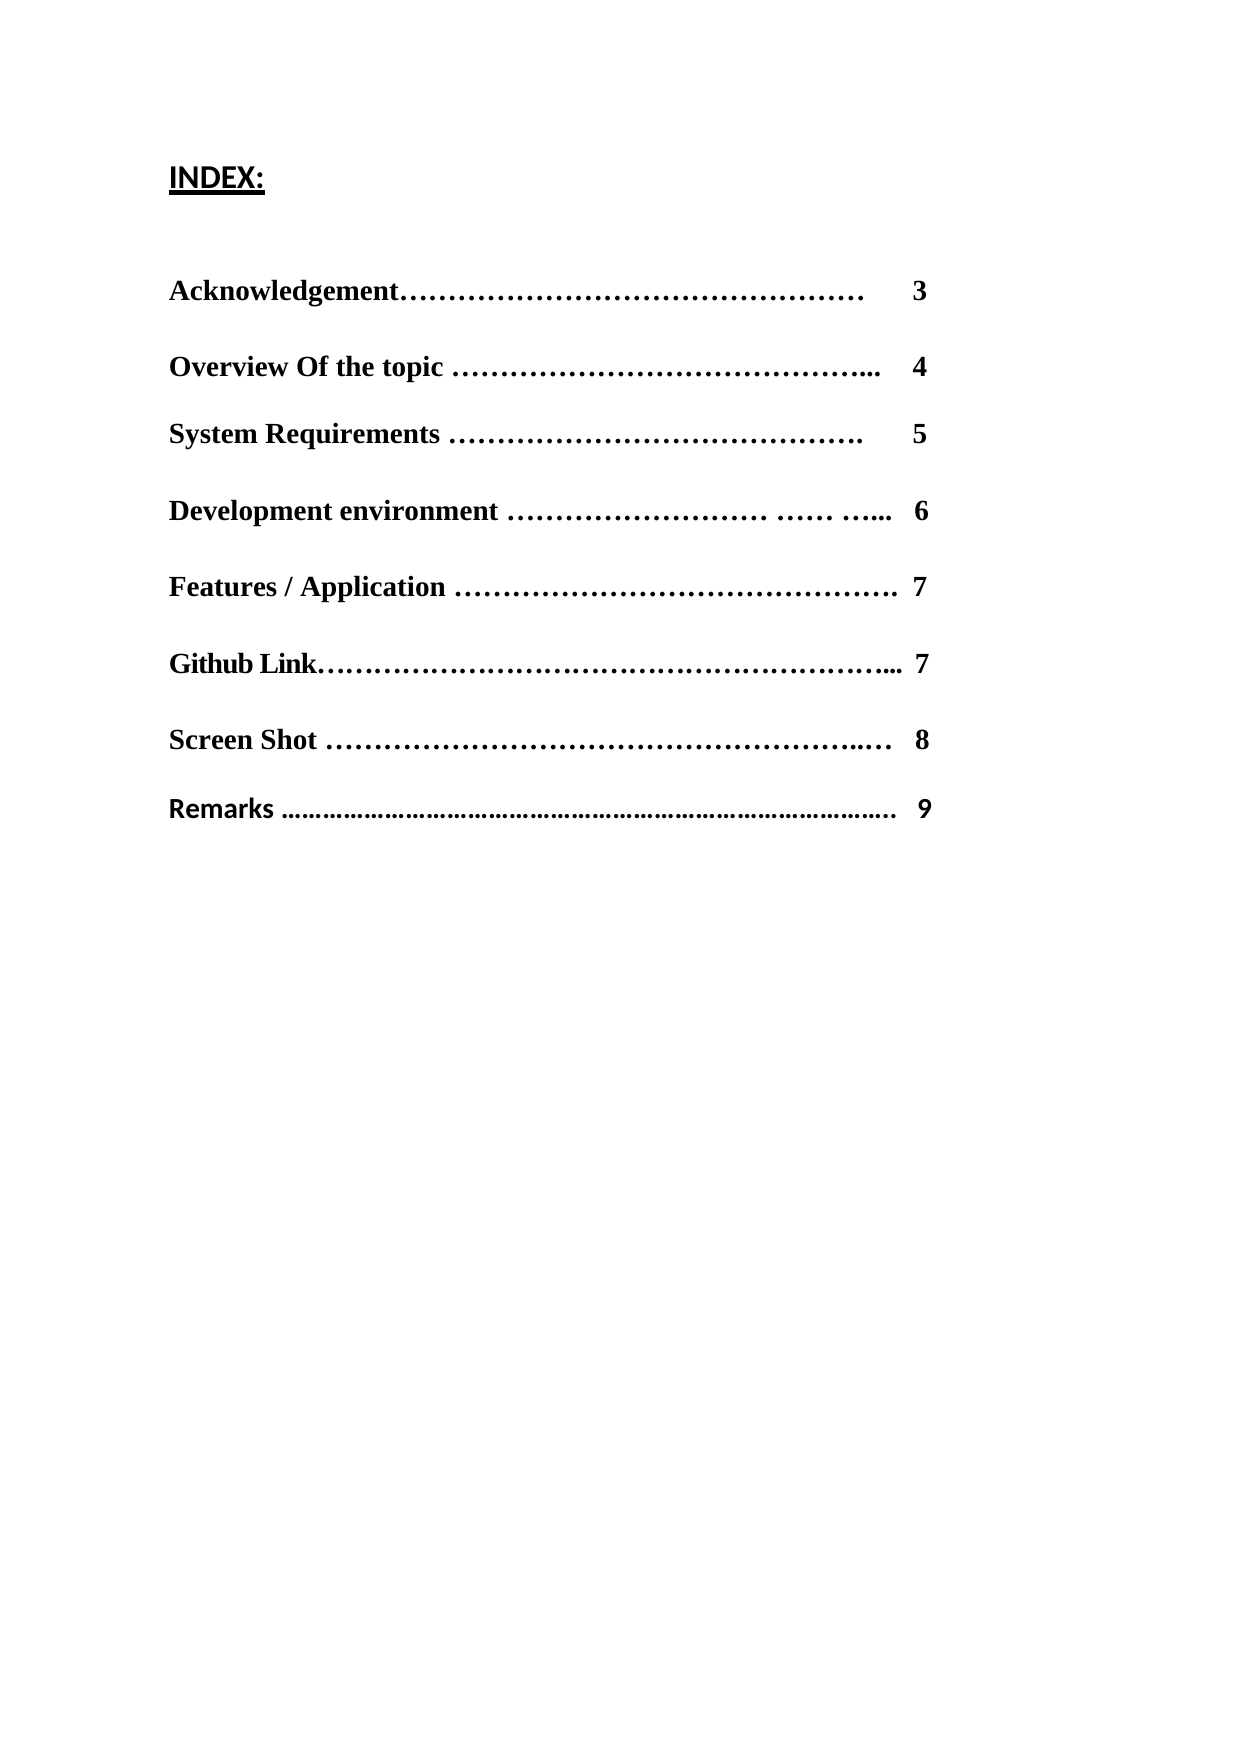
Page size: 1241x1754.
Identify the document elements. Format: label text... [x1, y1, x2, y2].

subtitle Features / Application ………………………………………. 7 [169, 569, 973, 603]
subtitle Development environment ……………………… …… …... 6 [169, 493, 973, 527]
text INDEX: [169, 156, 1090, 196]
subtitle Screen Shot ………………………………………………..… 8 [169, 722, 973, 756]
text Remarks …………………………………………………………………………….. 9 [169, 790, 1090, 825]
subtitle Overview Of the topic ……………………………………... 4 System Requirements ……………………………………. 5 [169, 349, 973, 450]
subtitle Github Link……………………………………………………... 7 [169, 646, 973, 679]
subtitle Acknowledgement………………………………………… 3 [169, 273, 973, 307]
